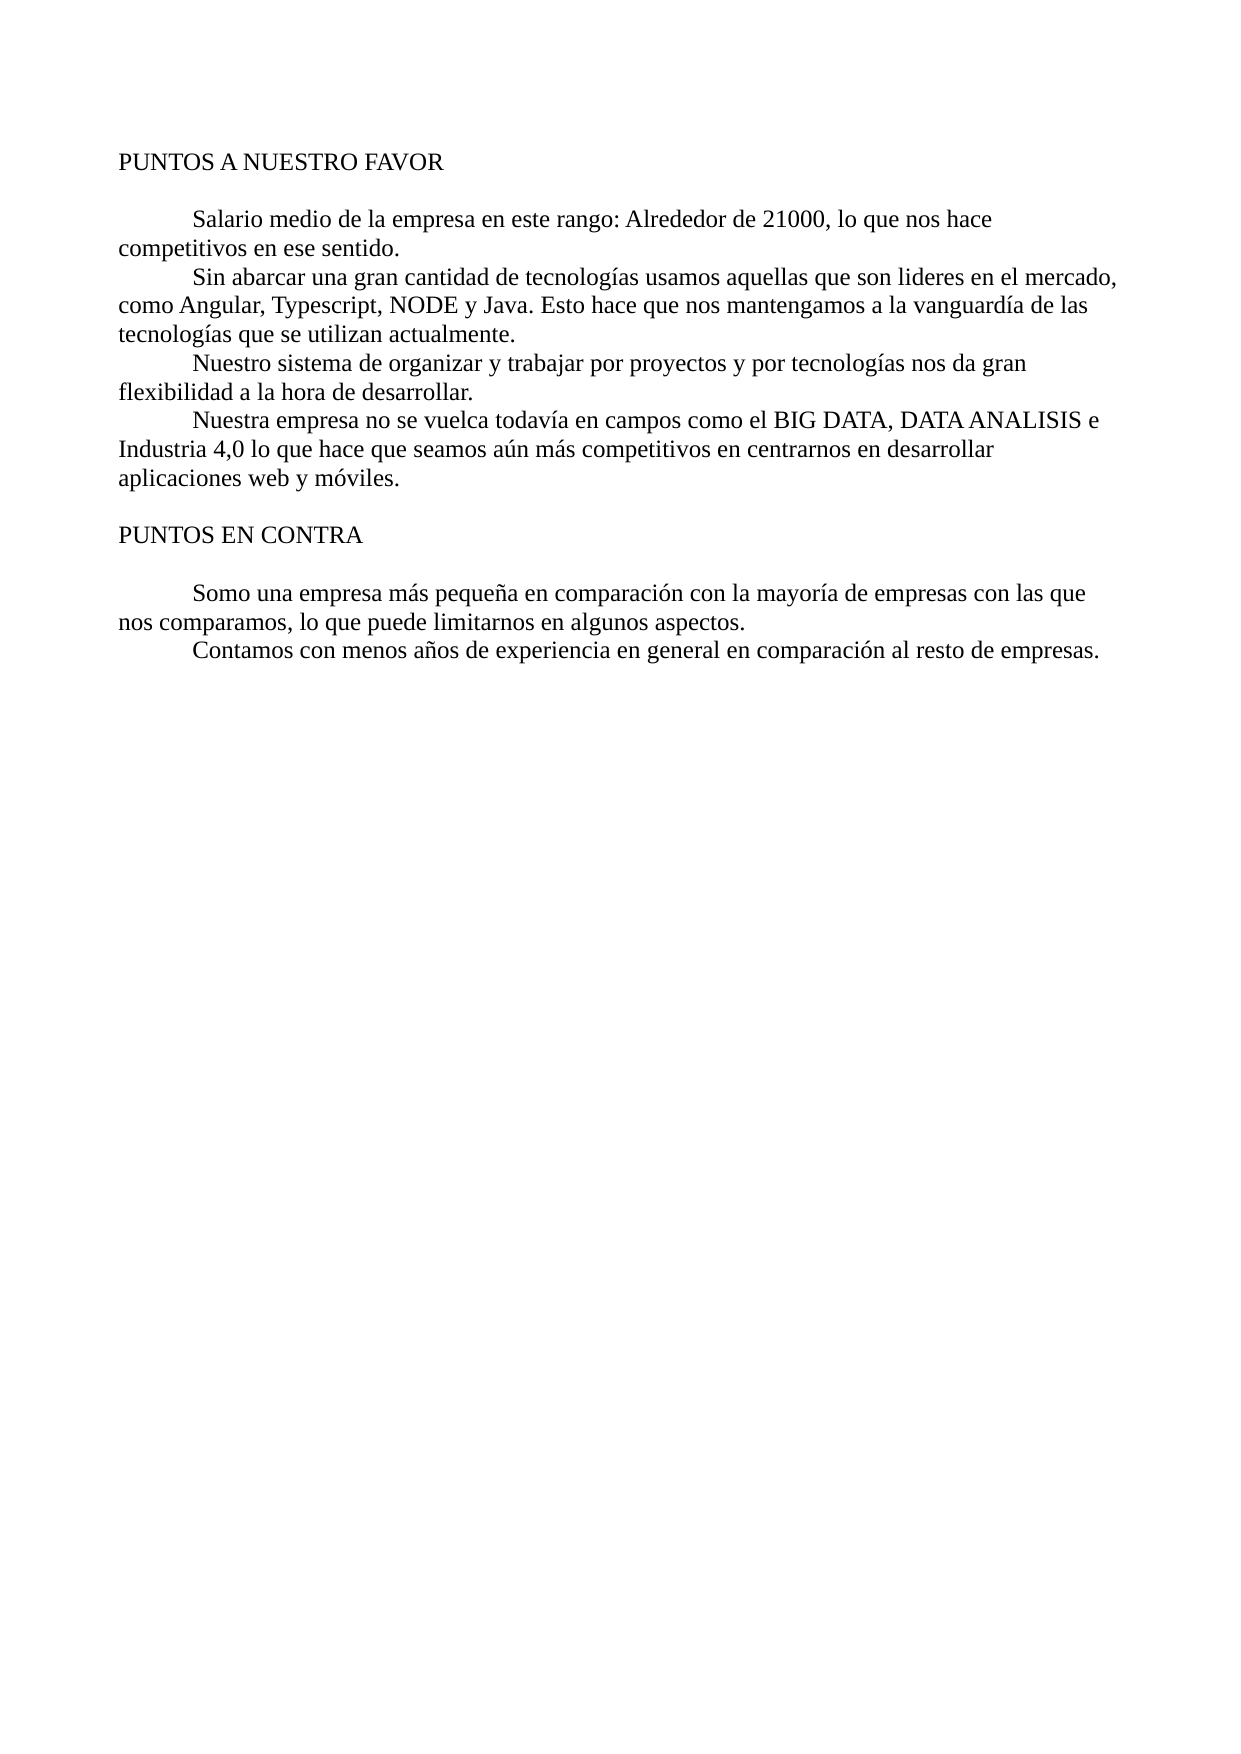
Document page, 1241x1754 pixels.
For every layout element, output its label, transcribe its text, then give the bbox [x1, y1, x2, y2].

text Contamos con menos años de experiencia en general en comparación al resto de empresas. [118, 636, 1122, 664]
text Salario medio de la empresa en este rango: Alrededor de 21000, lo que nos hace competitivos en ese sentido. [118, 204, 1122, 262]
text Sin abarcar una gran cantidad de tecnologías usamos aquellas que son lideres en el mercado, como Angular, Typescript, NODE y Java. Esto hace que nos mantengamos a la vanguardía de las tecnologías que se utilizan actualmente. [118, 262, 1122, 348]
text Nuestra empresa no se vuelca todavía en campos como el BIG DATA, DATA ANALISIS e Industria 4,0 lo que hace que seamos aún más competitivos en centrarnos en desarrollar aplicaciones web y móviles. [118, 406, 1122, 492]
text Somo una empresa más pequeña en comparación con la mayoría de empresas con las que nos comparamos, lo que puede limitarnos en algunos aspectos. [118, 578, 1122, 636]
text PUNTOS A NUESTRO FAVOR [118, 147, 1122, 176]
text Nuestro sistema de organizar y trabajar por proyectos y por tecnologías nos da gran flexibilidad a la hora de desarrollar. [118, 348, 1122, 406]
text PUNTOS EN CONTRA [118, 521, 1122, 549]
